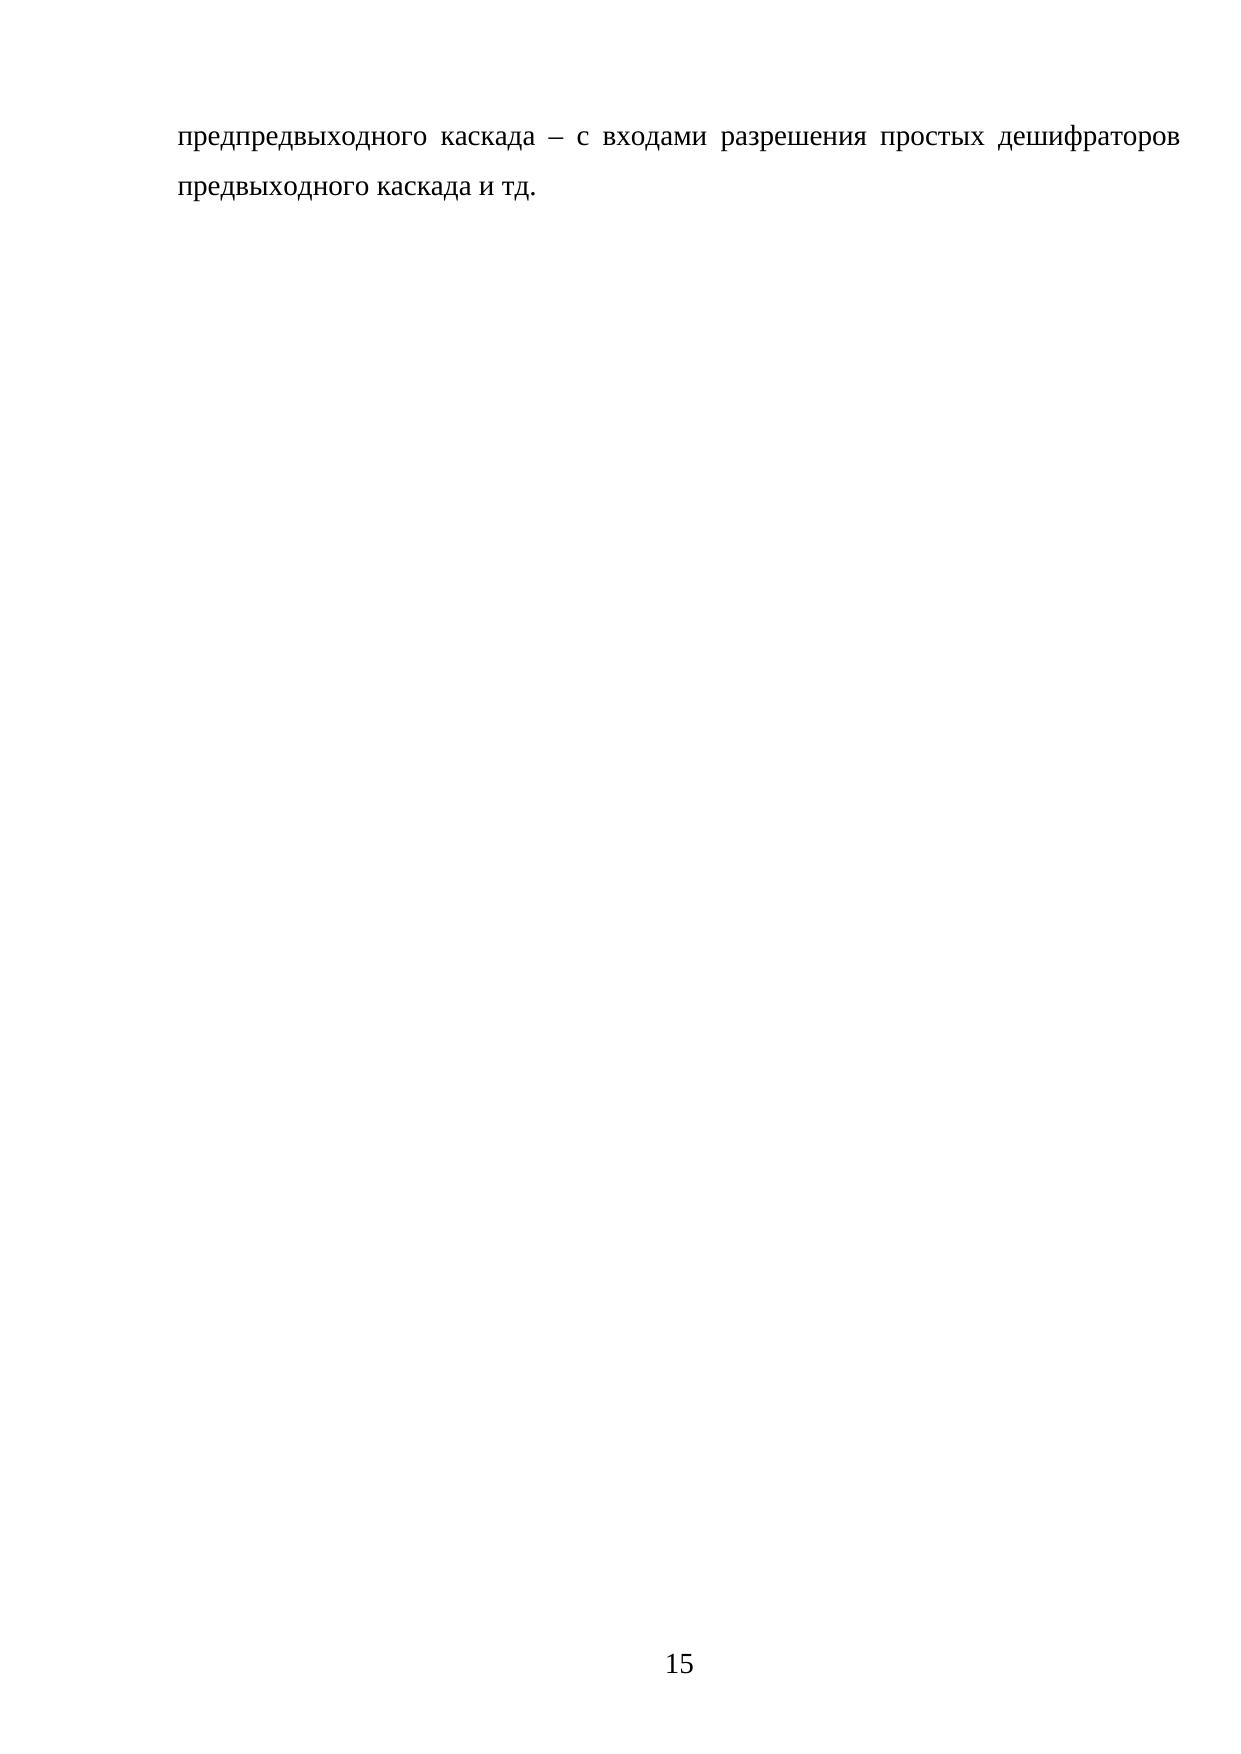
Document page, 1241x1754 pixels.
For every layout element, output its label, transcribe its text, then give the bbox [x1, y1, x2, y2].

text предпредвыходного каскада – с входами разрешения простых дешифраторов предвыходного каскада и тд. [177, 118, 1181, 202]
